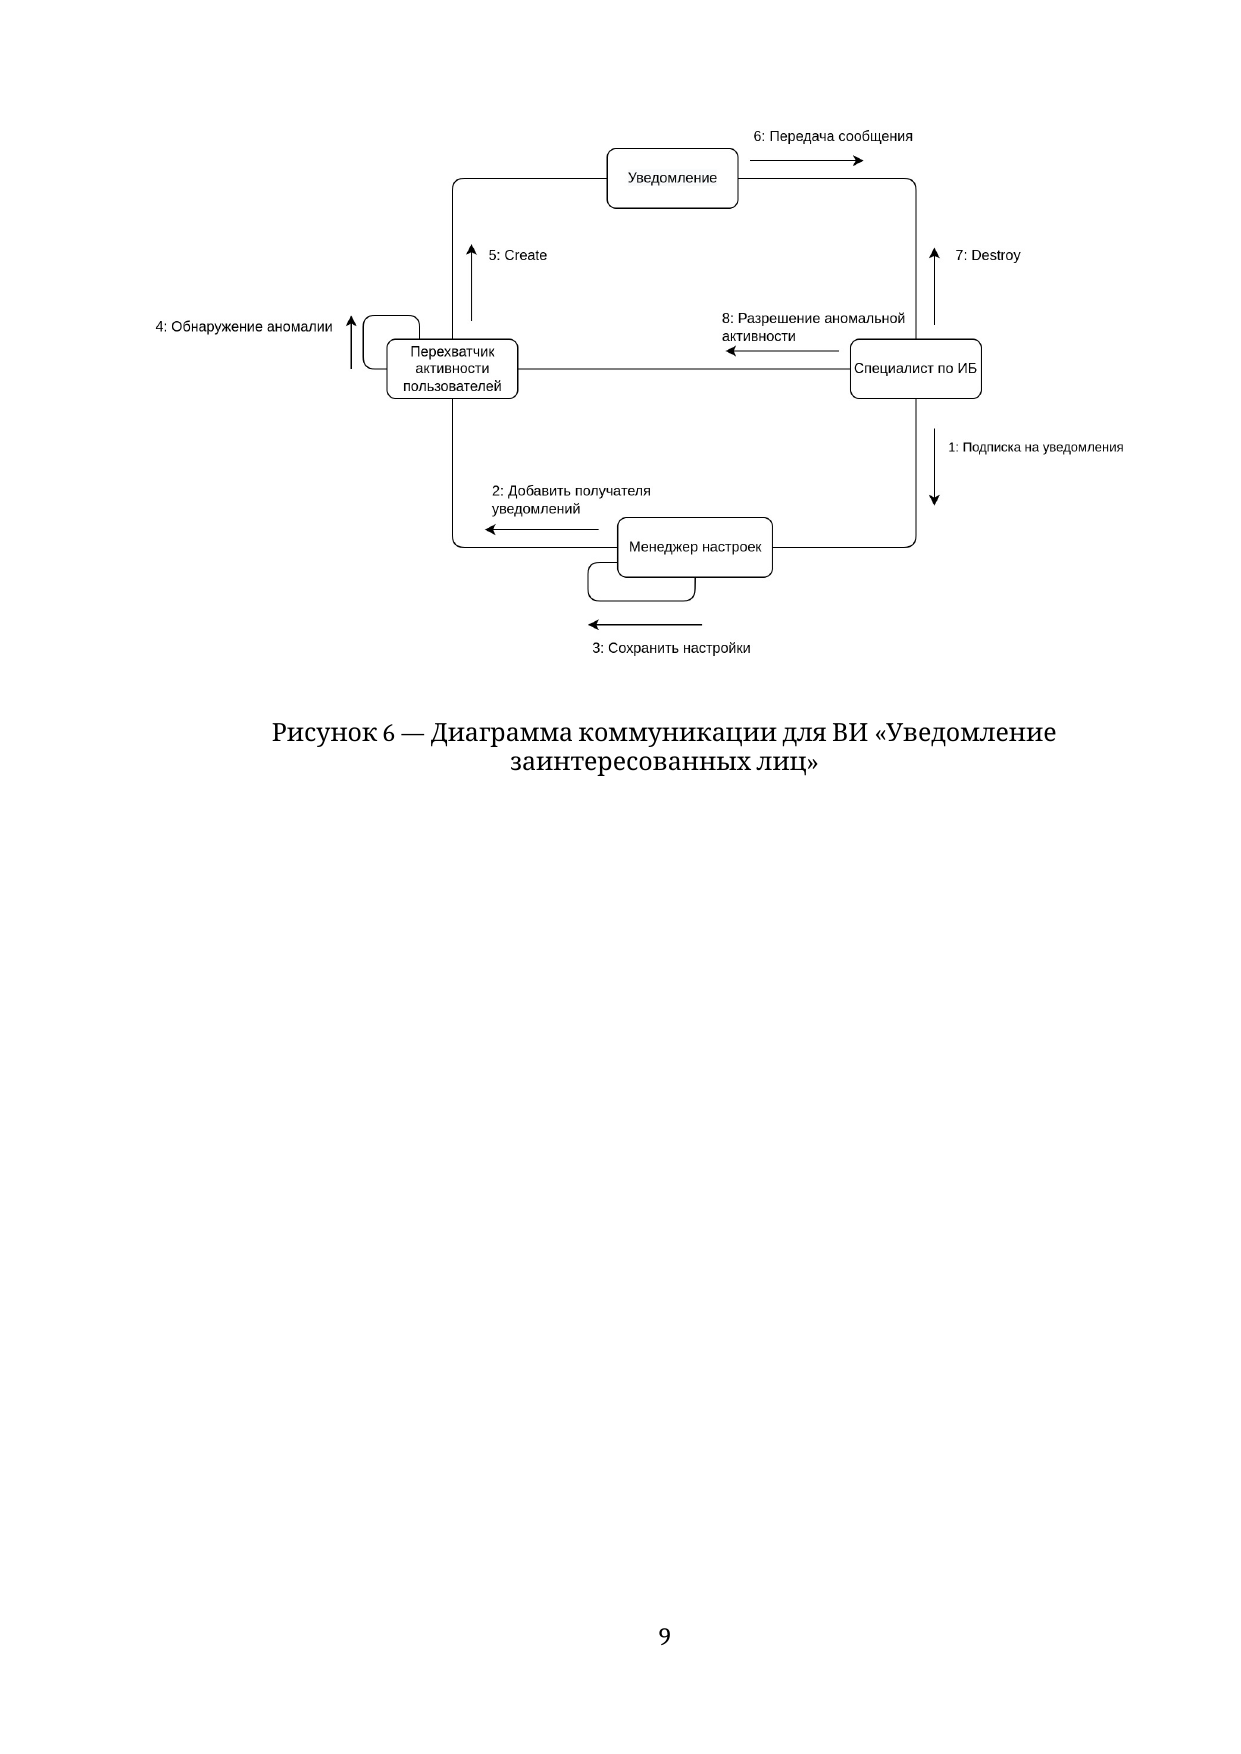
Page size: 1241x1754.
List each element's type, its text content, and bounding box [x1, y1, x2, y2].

text Рисунок 6 — Диаграмма коммуникации для ВИ «Уведомление заинтересованных лиц» [177, 719, 1152, 777]
picture [148, 124, 1124, 662]
